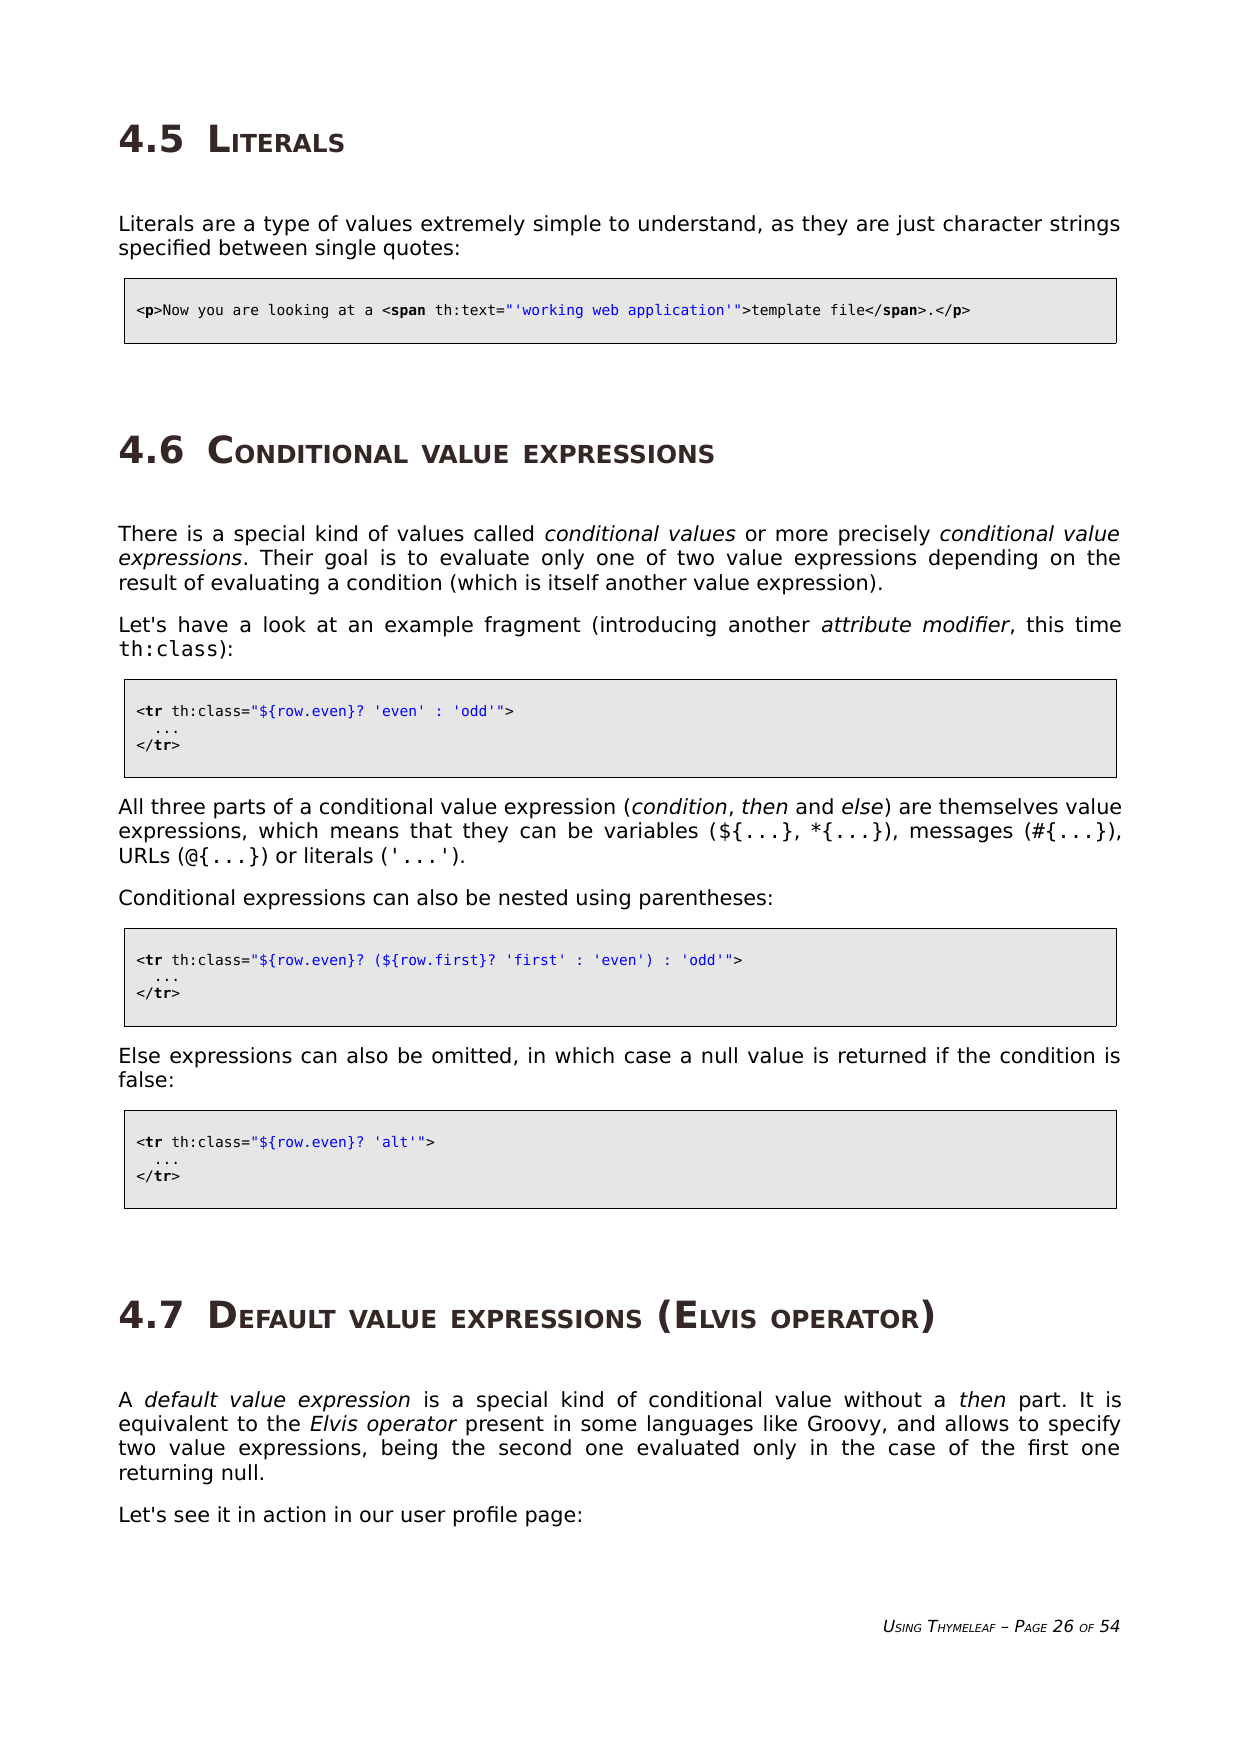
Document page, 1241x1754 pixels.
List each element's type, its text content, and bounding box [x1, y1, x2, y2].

text <tr th:class="${row.even}? (${row.first}? 'first' : 'even') : 'odd'"> ... </tr> [125, 929, 1116, 1026]
text All three parts of a conditional value expression (condition, then and else) are themselves value expressions, which means that they can be variables (${...}, *{...}), messages (#{...}), URLs (@{...}) or literals ('...'). [118, 795, 1122, 868]
subtitle Default value expressions (Elvis operator) [118, 1294, 1122, 1338]
text Else expressions can also be omitted, in which case a null value is returned if the condition is false: [118, 1044, 1122, 1092]
text <tr th:class="${row.even}? 'alt'"> ... </tr> [125, 1111, 1116, 1208]
text Let's see it in action in our user profile page: [118, 1503, 1122, 1527]
text <p>Now you are looking at a <span th:text="'working web application'">template file</span>.</p> [125, 279, 1116, 343]
subtitle Conditional value expressions [118, 428, 1122, 472]
text A default value expression is a special kind of conditional value without a then part. It is equivalent to the Elvis operator present in some languages like Groovy, and allows to specify two value expressions, being the second one evaluated only in the case of the first one returning null. [118, 1388, 1122, 1485]
text <tr th:class="${row.even}? 'even' : 'odd'"> ... </tr> [125, 680, 1116, 777]
text There is a special kind of values called conditional values or more precisely conditional value expressions. Their goal is to evaluate only one of two value expressions depending on the result of evaluating a condition (which is itself another value expression). [118, 522, 1122, 595]
text Literals are a type of values extremely simple to understand, as they are just character strings specified between single quotes: [118, 212, 1122, 261]
text Conditional expressions can also be nested using parentheses: [118, 886, 1122, 910]
subtitle Literals [118, 118, 1122, 162]
text Let's have a look at an example fragment (introducing another attribute modifier, this time th:class): [118, 613, 1122, 661]
